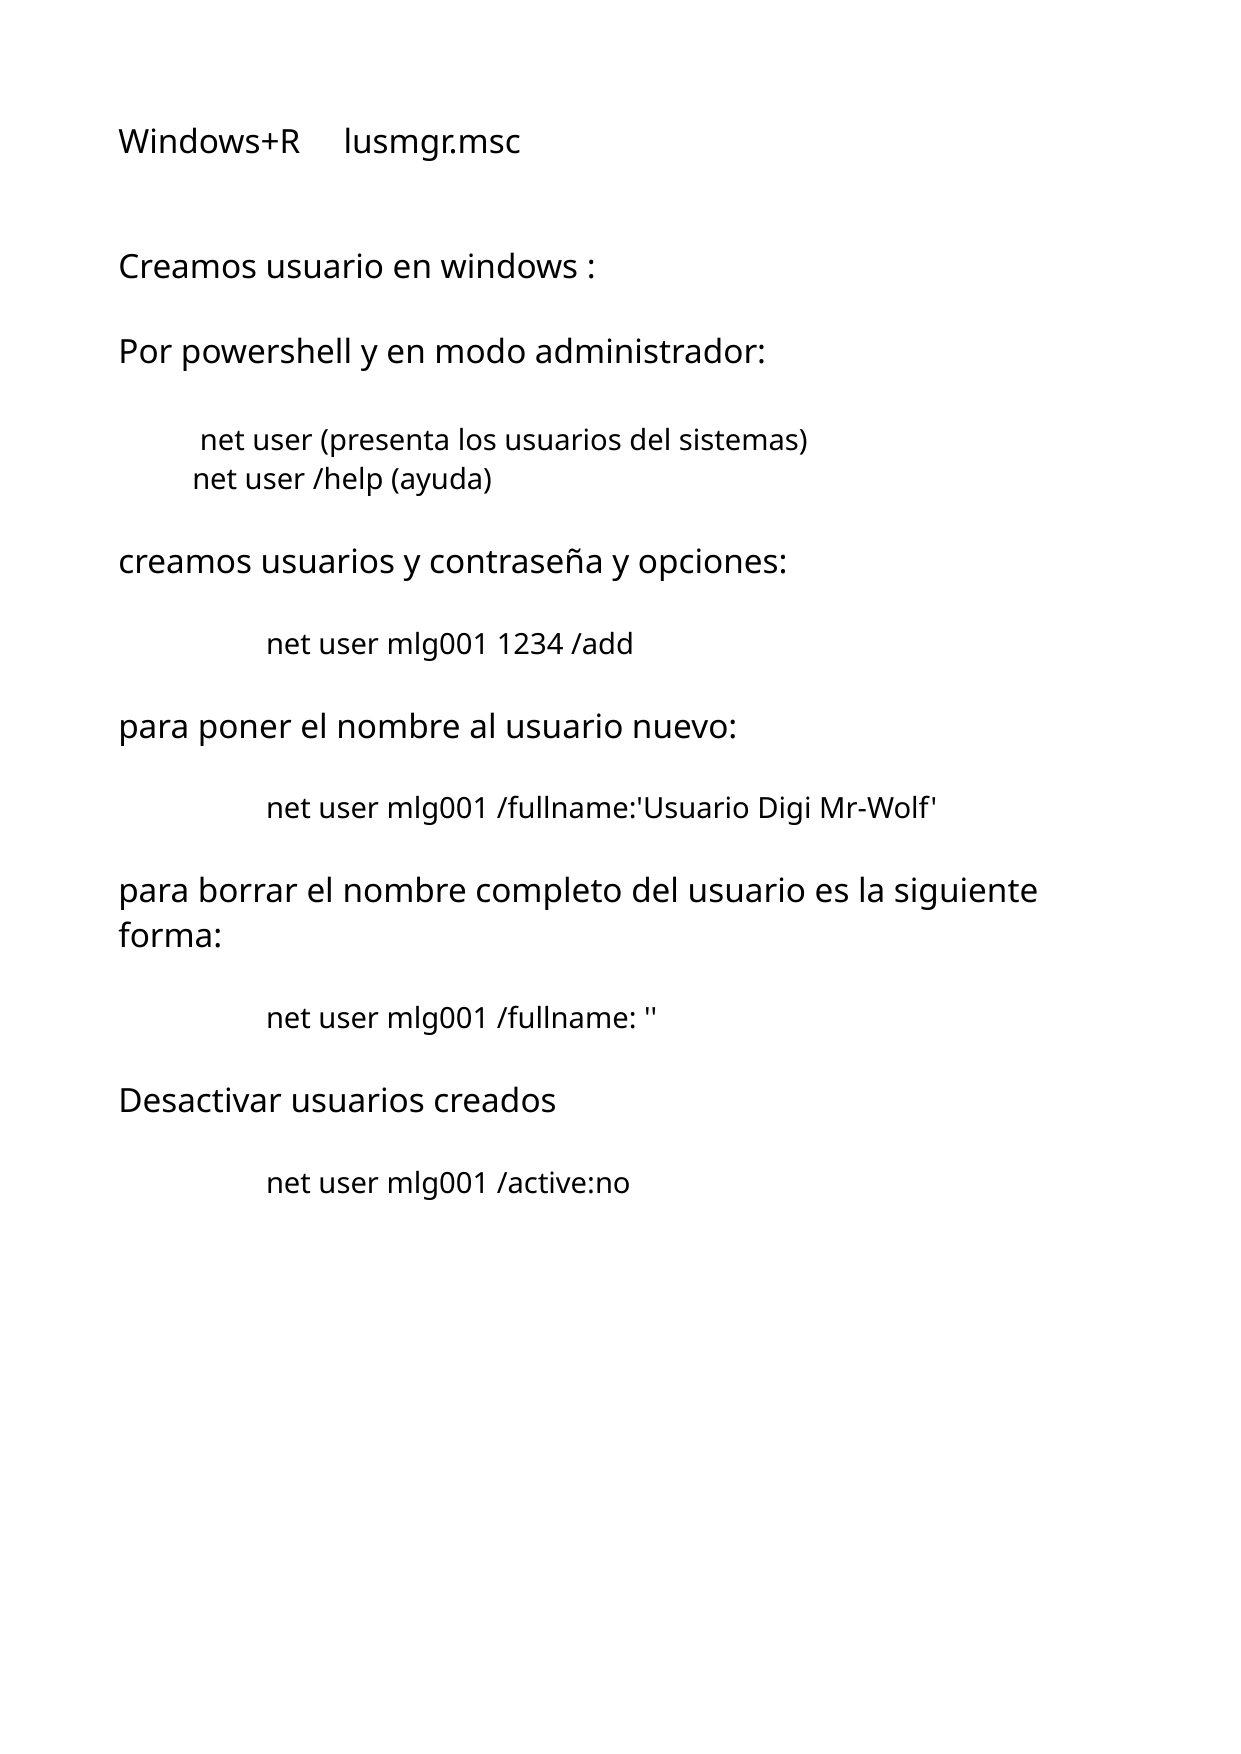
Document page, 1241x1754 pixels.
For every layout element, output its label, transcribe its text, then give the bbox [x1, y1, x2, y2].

text net user (presenta los usuarios del sistemas) [118, 419, 1122, 458]
text net user mlg001 /fullname: '' [118, 997, 1122, 1037]
text para borrar el nombre completo del usuario es la siguiente forma: [118, 867, 1122, 958]
text net user mlg001 /fullname:'Usuario Digi Mr-Wolf' [118, 787, 1122, 827]
text creamos usuarios y contraseña y opciones: [118, 538, 1122, 583]
text Desactivar usuarios creados [118, 1077, 1122, 1122]
text net user mlg001 1234 /add [118, 623, 1122, 663]
text net user /help (ayuda) [118, 458, 1122, 498]
text para poner el nombre al usuario nuevo: [118, 702, 1122, 748]
text Windows+R lusmgr.msc [118, 118, 1122, 163]
text Por powershell y en modo administrador: [118, 328, 1122, 373]
text Creamos usuario en windows : [118, 243, 1122, 288]
text net user mlg001 /active:no [118, 1162, 1122, 1202]
